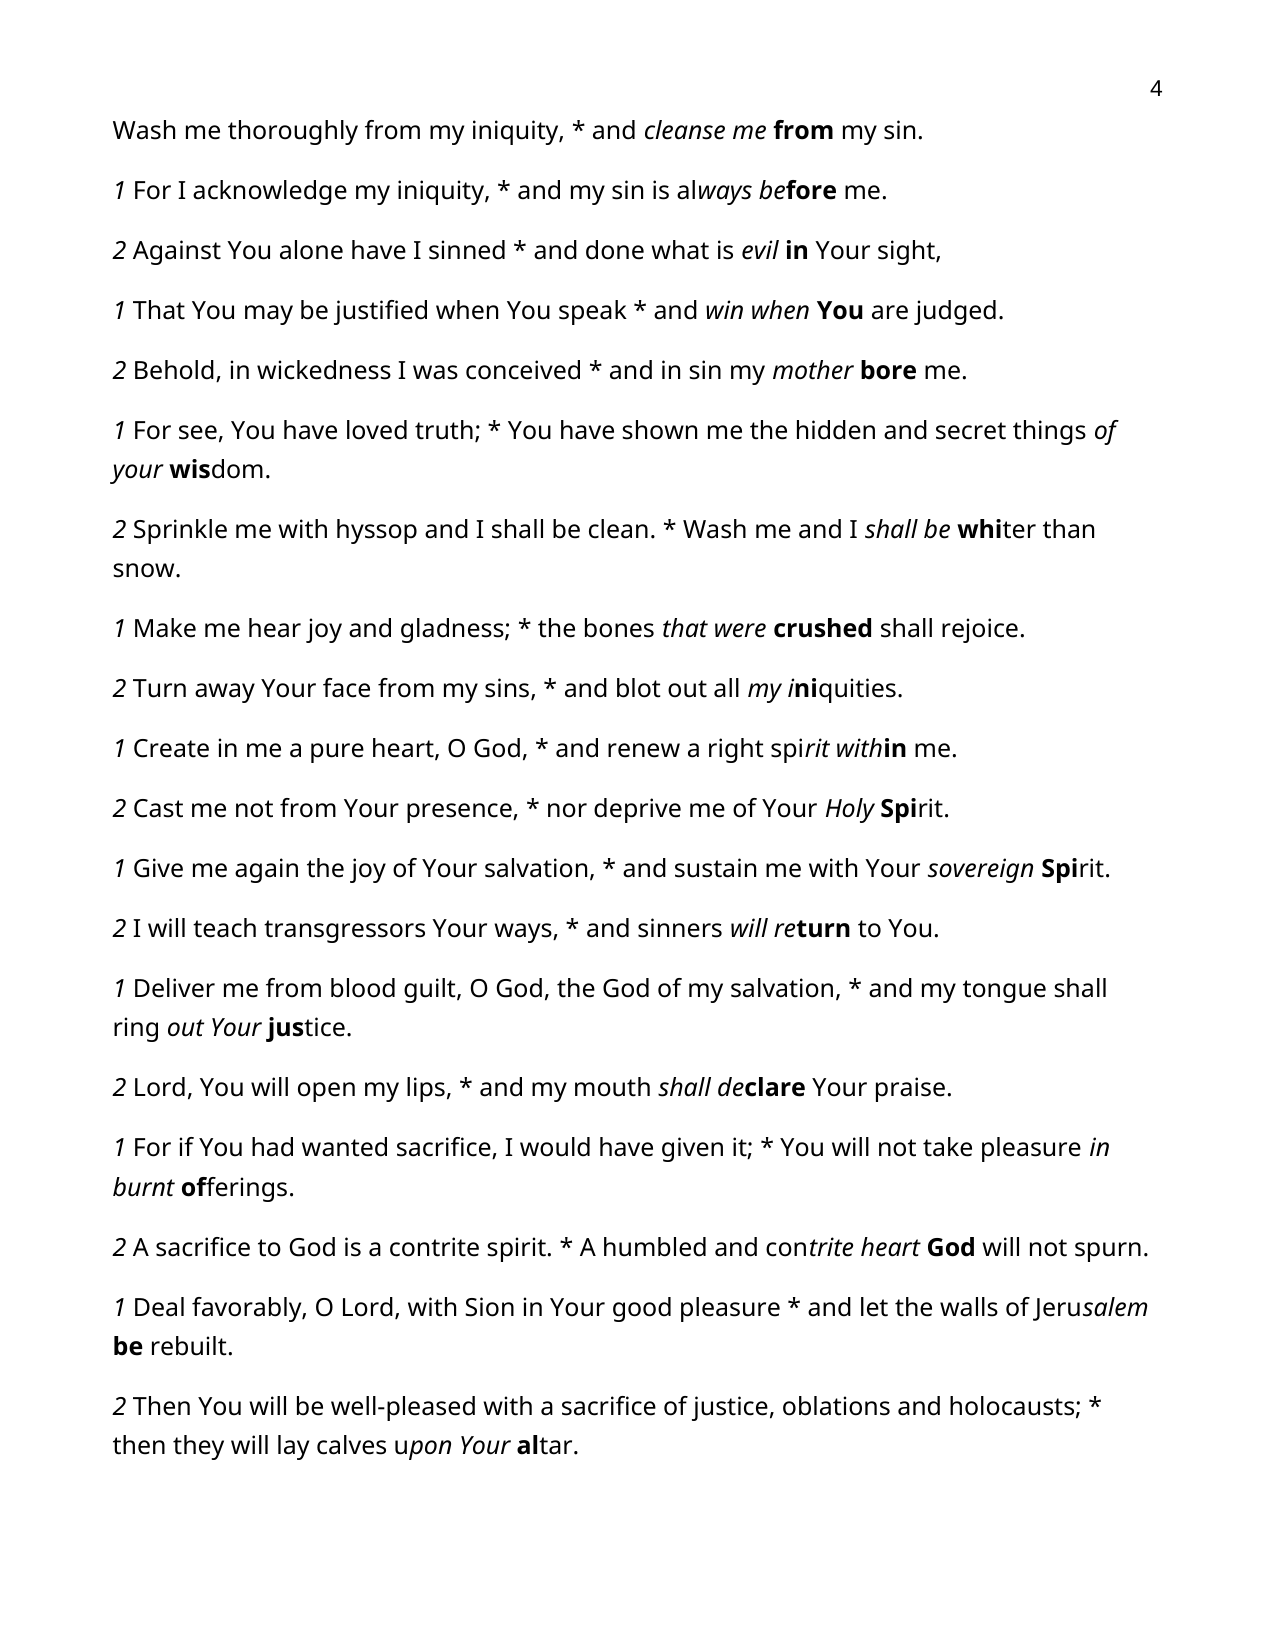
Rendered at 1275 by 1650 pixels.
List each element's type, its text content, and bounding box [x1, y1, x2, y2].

text 2 Cast me not from Your presence, * nor deprive me of Your Holy Spirit. [112, 791, 1162, 825]
text 2 Lord, You will open my lips, * and my mouth shall declare Your praise. [112, 1070, 1162, 1104]
text 1 Create in me a pure heart, O God, * and renew a right spirit within me. [112, 731, 1162, 765]
text 1 Deal favorably, O Lord, with Sion in Your good pleasure * and let the walls of Jerusalem be rebuilt. [112, 1289, 1162, 1362]
text 2 Sprinkle me with hyssop and I shall be clean. * Wash me and I shall be whiter than snow. [112, 512, 1162, 585]
text 1 Make me hear joy and gladness; * the bones that were crushed shall rejoice. [112, 611, 1162, 645]
text 2 A sacrifice to God is a contrite spirit. * A humbled and contrite heart God will not spurn. [112, 1229, 1162, 1263]
text Wash me thoroughly from my iniquity, * and cleanse me from my sin. [112, 112, 1162, 147]
text 2 Turn away Your face from my sins, * and blot out all my iniquities. [112, 671, 1162, 705]
text 1 That You may be justified when You speak * and win when You are judged. [112, 292, 1162, 327]
text 2 Against You alone have I sinned * and done what is evil in Your sight, [112, 232, 1162, 267]
text 2 I will teach transgressors Your ways, * and sinners will return to You. [112, 911, 1162, 945]
text 2 Then You will be well-pleased with a sacrifice of justice, oblations and holocausts; * then they will lay calves upon Your altar. [112, 1388, 1162, 1462]
text 1 For see, You have loved truth; * You have shown me the hidden and secret things of your wisdom. [112, 412, 1162, 486]
text 1 Give me again the joy of Your salvation, * and sustain me with Your sovereign Spirit. [112, 851, 1162, 885]
text 1 For if You had wanted sacrifice, I would have given it; * You will not take pleasure in burnt offerings. [112, 1130, 1162, 1203]
text 2 Behold, in wickedness I was conceived * and in sin my mother bore me. [112, 352, 1162, 387]
text 1 Deliver me from blood guilt, O God, the God of my salvation, * and my tongue shall ring out Your justice. [112, 971, 1162, 1044]
text 1 For I acknowledge my iniquity, * and my sin is always before me. [112, 172, 1162, 207]
